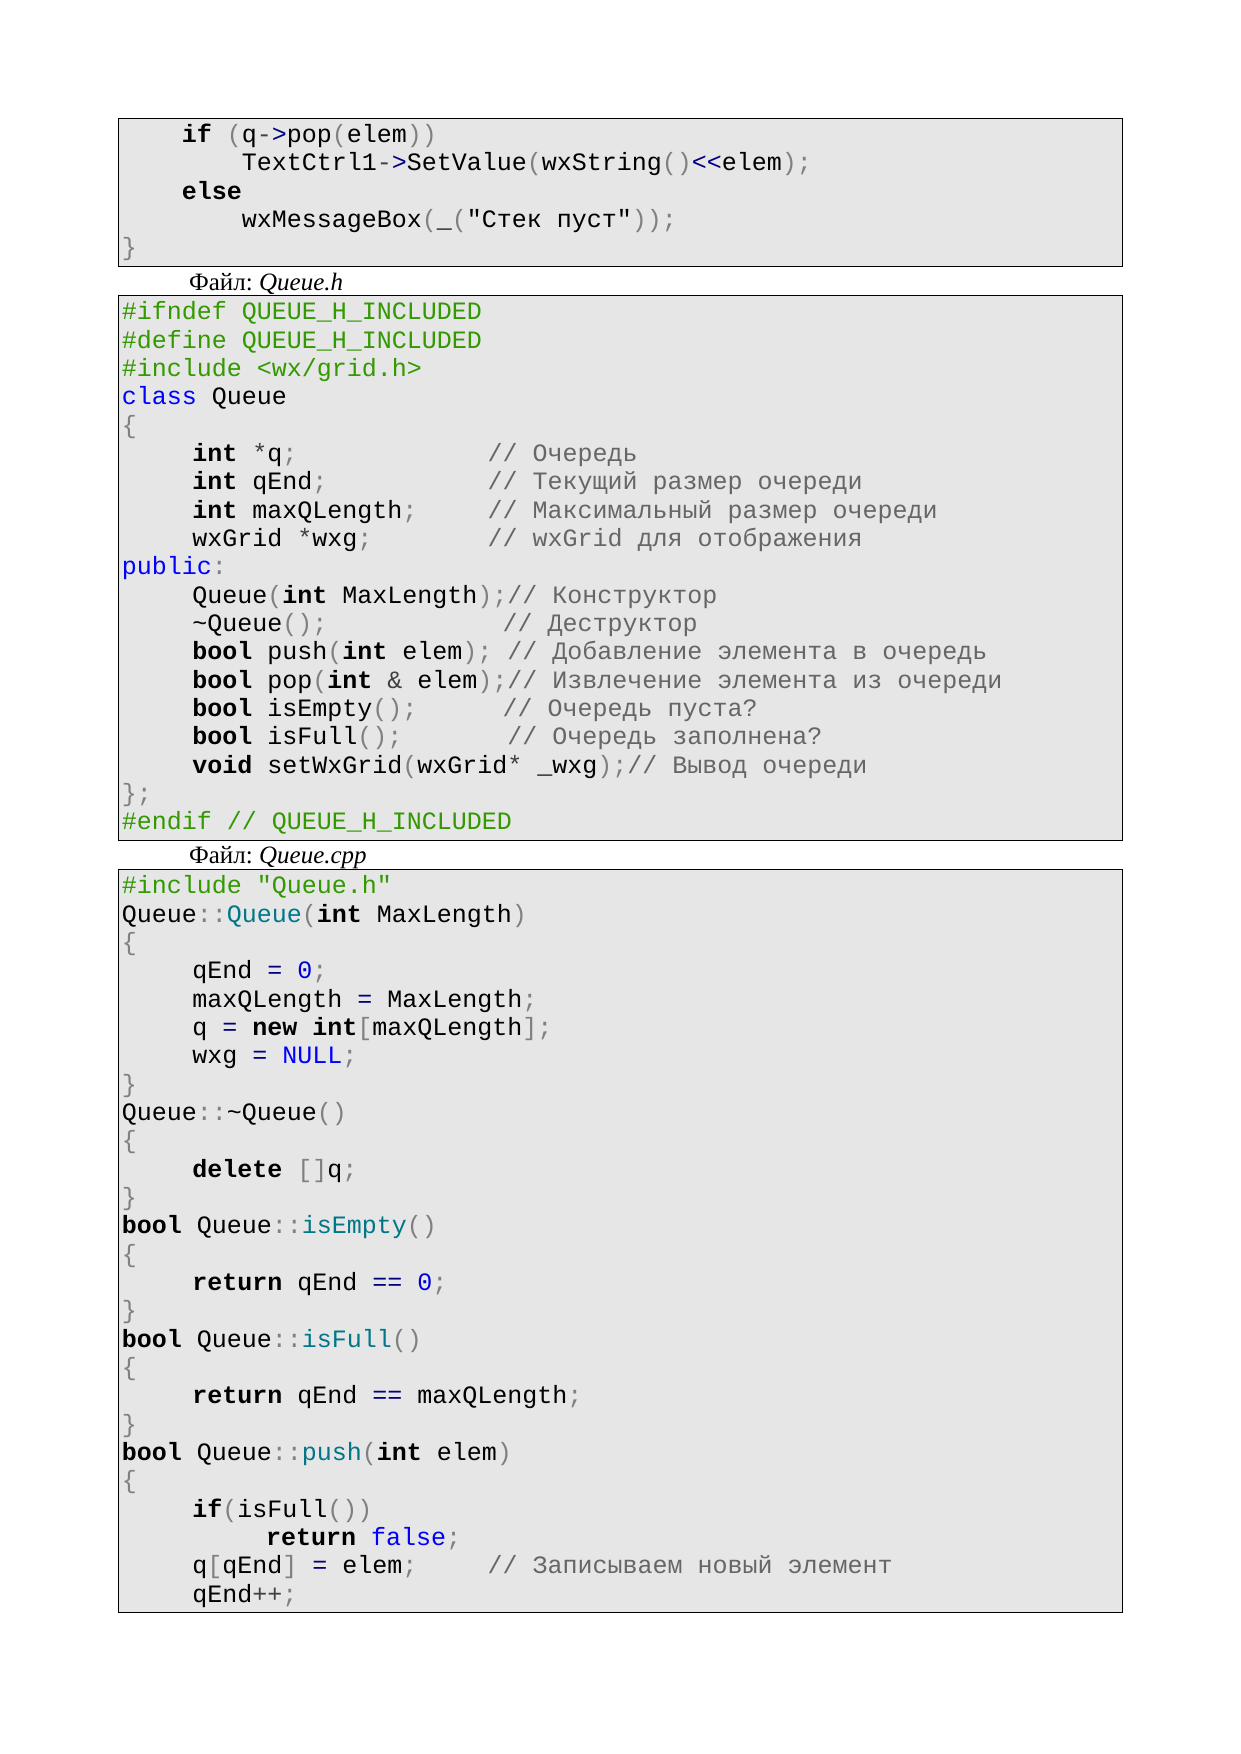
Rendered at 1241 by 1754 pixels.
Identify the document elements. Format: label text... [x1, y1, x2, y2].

text if (q->pop(elem)) [119, 119, 1122, 146]
text Queue(int MaxLength);// Конструктор [119, 579, 1122, 607]
text wxg = NULL; [119, 1039, 1122, 1068]
text }; [119, 777, 1122, 805]
text class Queue [119, 380, 1122, 409]
text return qEnd == 0; [119, 1266, 1122, 1294]
text } [119, 231, 1122, 266]
text { [119, 1351, 1122, 1379]
text qEnd++; [119, 1578, 1122, 1612]
text bool Queue::isFull() [119, 1323, 1122, 1351]
text bool pop(int & elem);// Извлечение элемента из очереди [119, 664, 1122, 692]
text int maxQLength; // Максимальный размер очереди [119, 494, 1122, 522]
text wxGrid *wxg; // wxGrid для отображения [119, 522, 1122, 550]
text { [119, 926, 1122, 954]
text q[qEnd] = elem; // Записываем новый элемент [119, 1549, 1122, 1578]
text #include <wx/grid.h> [119, 352, 1122, 380]
text } [119, 1294, 1122, 1323]
text maxQLength = MaxLength; [119, 983, 1122, 1011]
text Queue::~Queue() [119, 1096, 1122, 1124]
text } [119, 1408, 1122, 1436]
text q = new int[maxQLength]; [119, 1011, 1122, 1039]
text #endif // QUEUE_H_INCLUDED [119, 805, 1122, 840]
text #ifndef QUEUE_H_INCLUDED [119, 296, 1122, 324]
text bool Queue::push(int elem) [119, 1436, 1122, 1464]
text return qEnd == maxQLength; [119, 1379, 1122, 1408]
text ~Queue(); // Деструктор [119, 607, 1122, 635]
text } [119, 1068, 1122, 1096]
text #define QUEUE_H_INCLUDED [119, 324, 1122, 352]
text { [119, 409, 1122, 437]
text Файл: Queue.h [118, 267, 1122, 295]
text qEnd = 0; [119, 954, 1122, 983]
text int qEnd; // Текущий размер очереди [119, 465, 1122, 494]
text return false; [119, 1521, 1122, 1549]
text Queue::Queue(int MaxLength) [119, 898, 1122, 926]
text wxMessageBox(_("Стек пуст")); [119, 203, 1122, 231]
text } [119, 1181, 1122, 1209]
text int *q; // Очередь [119, 437, 1122, 465]
text { [119, 1238, 1122, 1266]
text delete []q; [119, 1153, 1122, 1181]
text if(isFull()) [119, 1493, 1122, 1521]
text { [119, 1124, 1122, 1153]
text #include "Queue.h" [119, 870, 1122, 898]
text bool Queue::isEmpty() [119, 1209, 1122, 1238]
text bool isFull(); // Очередь заполнена? [119, 720, 1122, 749]
text Файл: Queue.cpp [118, 841, 1122, 869]
text TextCtrl1->SetValue(wxString()<<elem); [119, 146, 1122, 175]
text bool isEmpty(); // Очередь пуста? [119, 692, 1122, 720]
text public: [119, 550, 1122, 579]
text else [119, 175, 1122, 203]
text { [119, 1464, 1122, 1493]
text void setWxGrid(wxGrid* _wxg);// Вывод очереди [119, 749, 1122, 777]
text bool push(int elem); // Добавление элемента в очередь [119, 635, 1122, 664]
